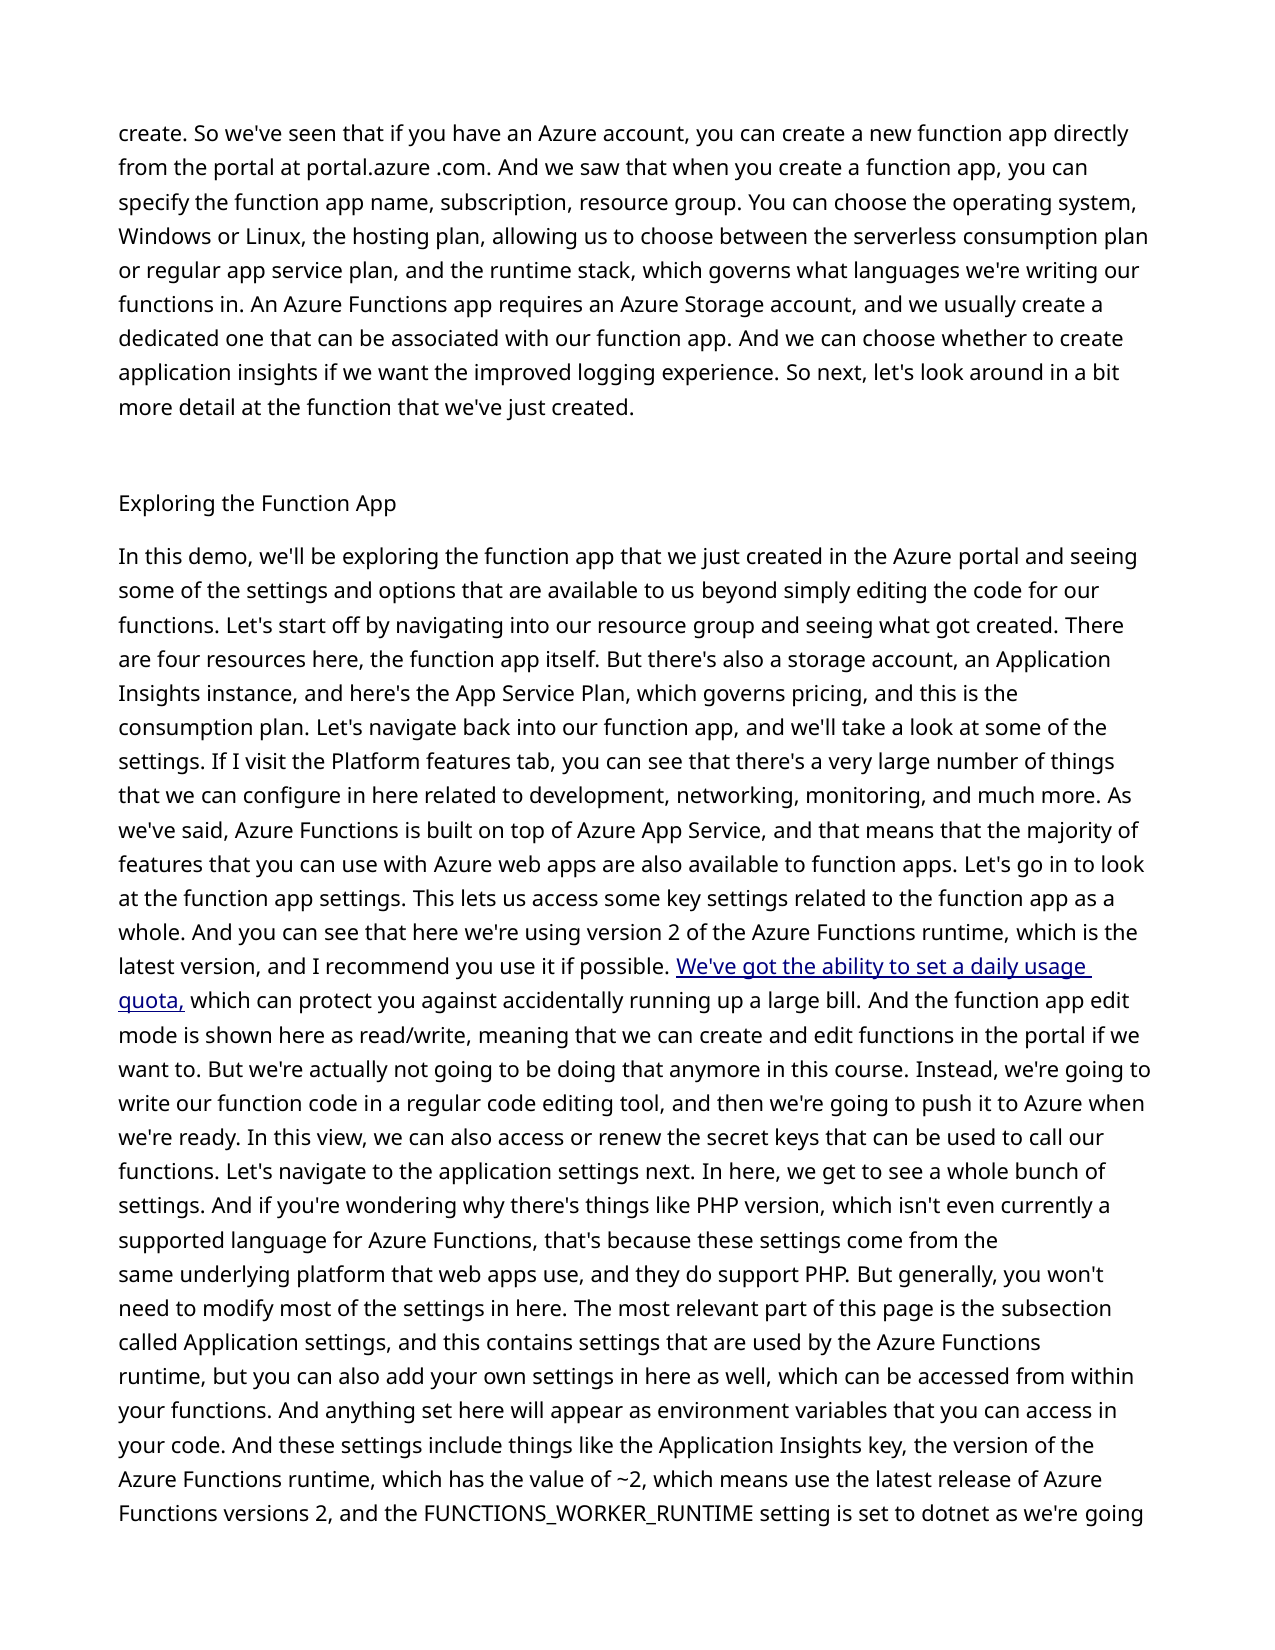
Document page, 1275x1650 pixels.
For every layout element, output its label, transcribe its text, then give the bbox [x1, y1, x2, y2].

text In this demo, we'll be exploring the function app that we just created in the Azure portal and seeing some of the settings and options that are available to us beyond simply editing the code for our functions. Let's start off by navigating into our resource group and seeing what got created. There are four resources here, the function app itself. But there's also a storage account, an Application Insights instance, and here's the App Service Plan, which governs pricing, and this is the consumption plan. Let's navigate back into our function app, and we'll take a look at some of the settings. If I visit the Platform features tab, you can see that there's a very large number of things that we can configure in here related to development, networking, monitoring, and much more. As we've said, Azure Functions is built on top of Azure App Service, and that means that the majority of features that you can use with Azure web apps are also available to function apps. Let's go in to look at the function app settings. This lets us access some key settings related to the function app as a whole. And you can see that here we're using version 2 of the Azure Functions runtime, which is the latest version, and I recommend you use it if possible. We've got the ability to set a daily usage quota, which can protect you against accidentally running up a large bill. And the function app edit mode is shown here as read/write, meaning that we can create and edit functions in the portal if we want to. But we're actually not going to be doing that anymore in this course. Instead, we're going to write our function code in a regular code editing tool, and then we're going to push it to Azure when we're ready. In this view, we can also access or renew the secret keys that can be used to call our functions. Let's navigate to the application settings next. In here, we get to see a whole bunch of settings. And if you're wondering why there's things like PHP version, which isn't even currently a supported language for Azure Functions, that's because these settings come from the same underlying platform that web apps use, and they do support PHP. But generally, you won't need to modify most of the settings in here. The most relevant part of this page is the subsection called Application settings, and this contains settings that are used by the Azure Functions runtime, but you can also add your own settings in here as well, which can be accessed from within your functions. And anything set here will appear as environment variables that you can access in your code. And these settings include things like the Application Insights key, the version of the Azure Functions runtime, which has the value of ~2, which means use the latest release of Azure Functions versions 2, and the FUNCTIONS_WORKER_RUNTIME setting is set to dotnet as we're going [118, 541, 1157, 1528]
text create. So we've seen that if you have an Azure account, you can create a new function app directly from the portal at portal.azure .com. And we saw that when you create a function app, you can specify the function app name, subscription, resource group. You can choose the operating system, Windows or Linux, the hosting plan, allowing us to choose between the serverless consumption plan or regular app service plan, and the runtime stack, which governs what languages we're writing our functions in. An Azure Functions app requires an Azure Storage account, and we usually create a dedicated one that can be associated with our function app. And we can choose whether to create application insights if we want the improved logging experience. So next, let's look around in a bit more detail at the function that we've just created. [118, 118, 1157, 421]
subtitle Exploring the Function App [118, 488, 1157, 518]
